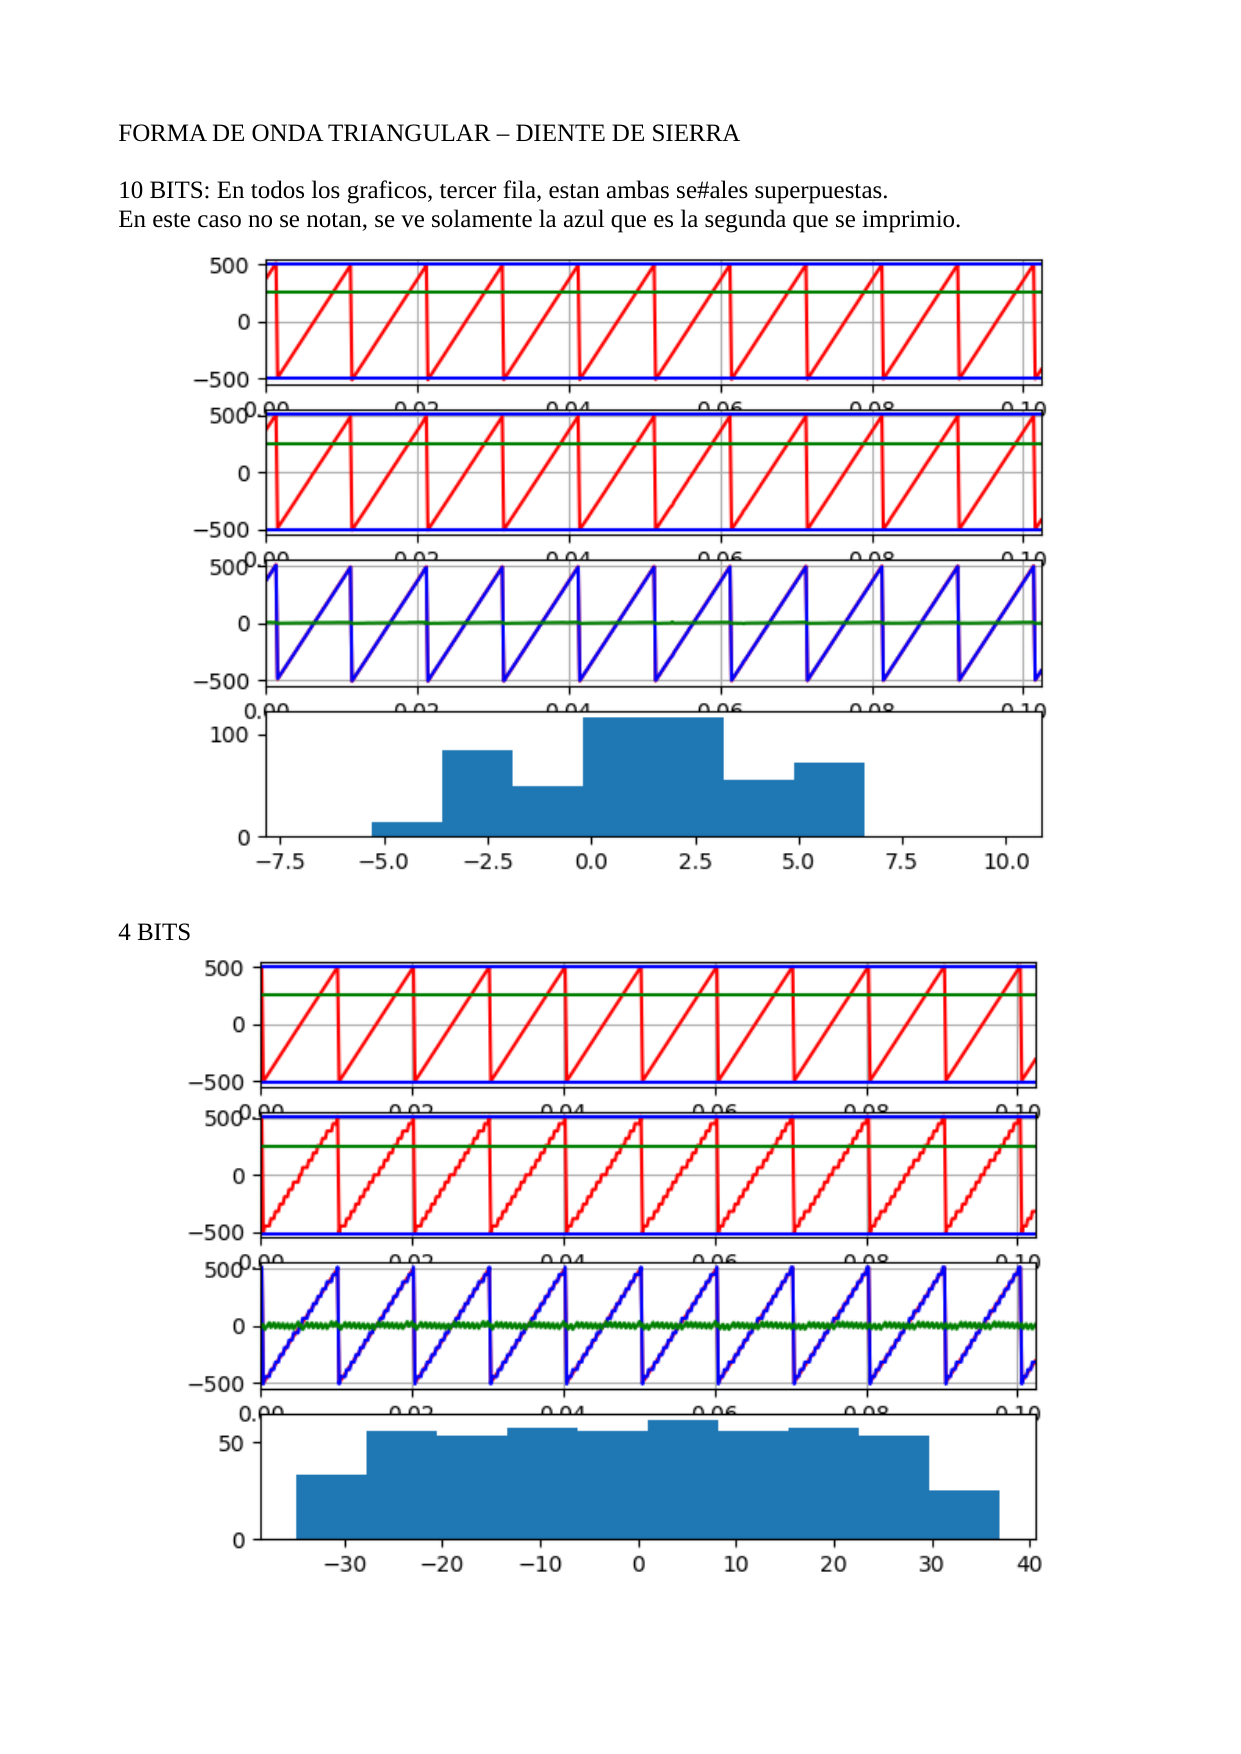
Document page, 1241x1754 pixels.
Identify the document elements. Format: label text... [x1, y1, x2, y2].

text FORMA DE ONDA TRIANGULAR – DIENTE DE SIERRA [118, 118, 1122, 147]
text 4 BITS [118, 917, 1122, 945]
text 10 BITS: En todos los graficos, tercer fila, estan ambas se#ales superpuestas. En este caso no se notan, se ve solamente la azul que es la segunda que se imprimio. [118, 176, 1122, 233]
picture [175, 233, 1065, 888]
picture [173, 945, 1067, 1586]
